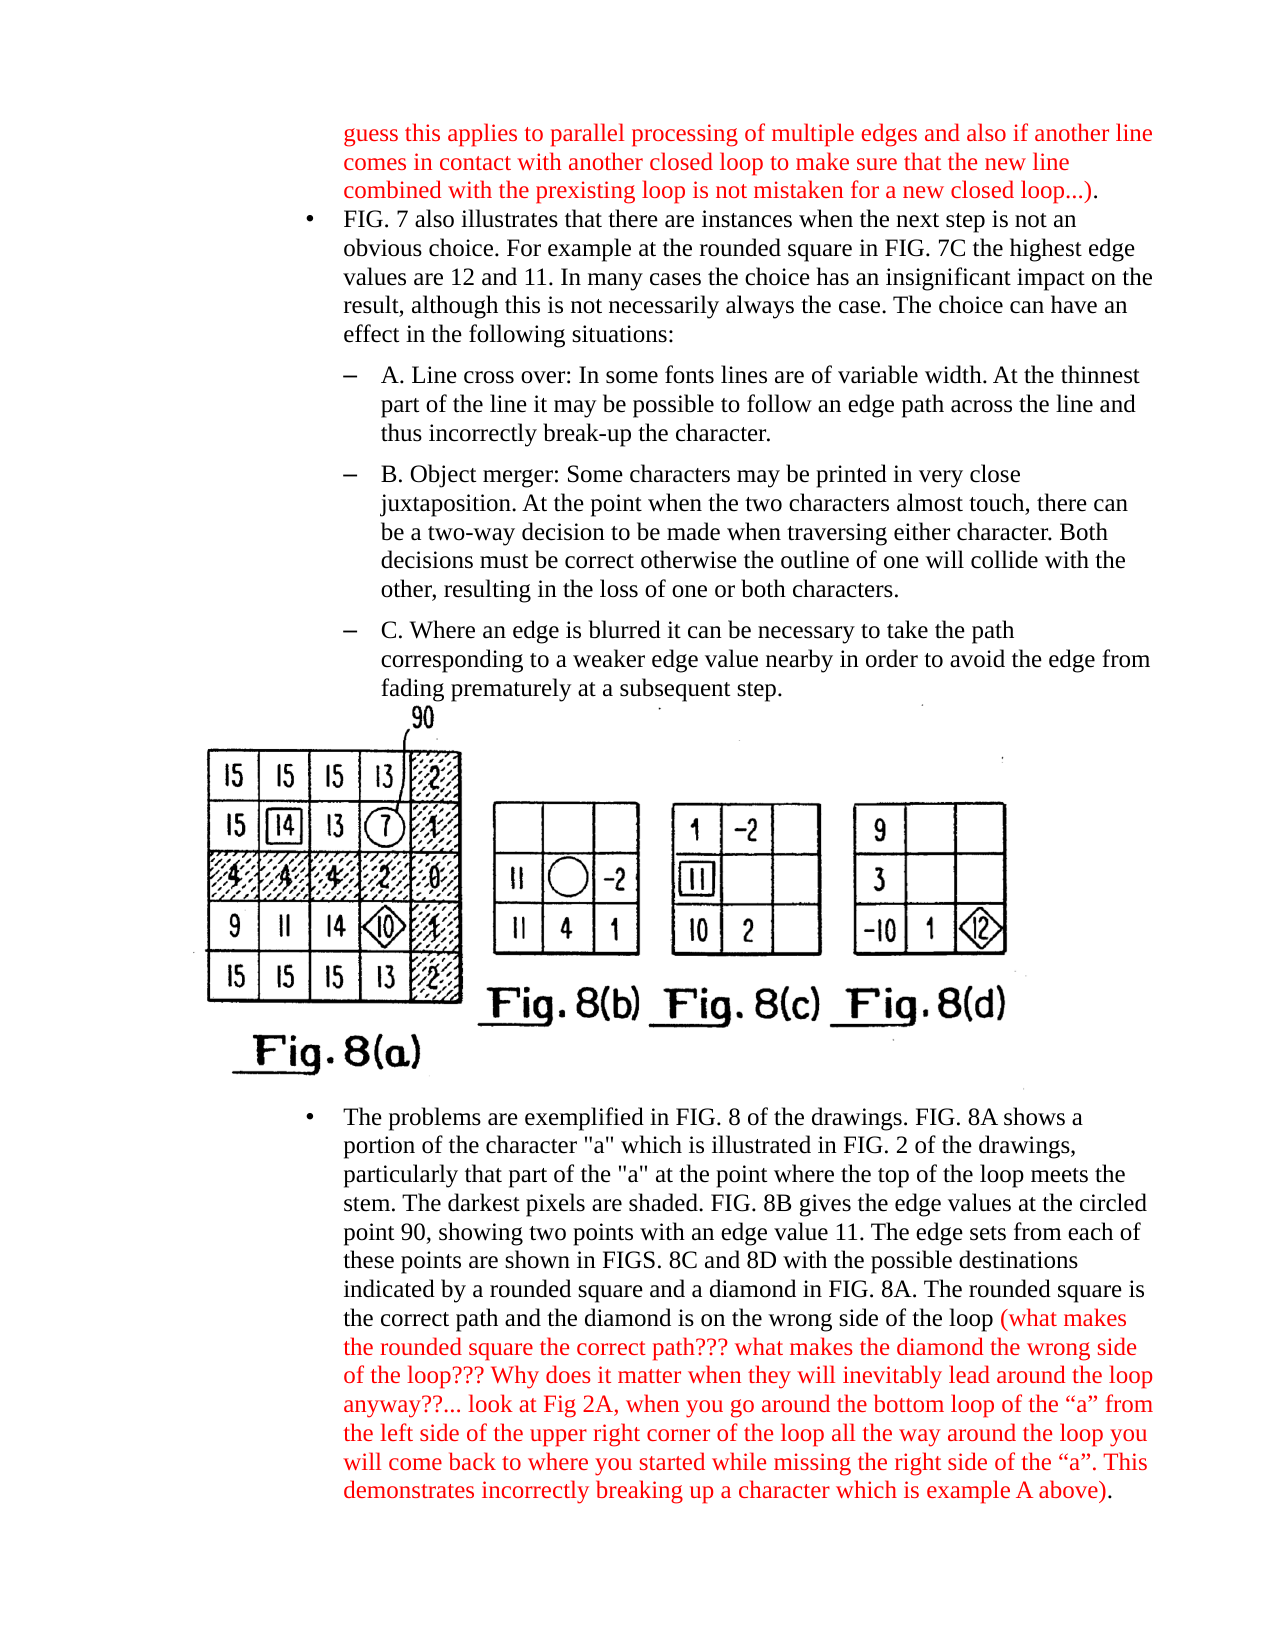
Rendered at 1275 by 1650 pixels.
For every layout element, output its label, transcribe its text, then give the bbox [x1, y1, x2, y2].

list FIG. 7 also illustrates that there are instances when the next step is not an obvious choice. For example at the rounded square in FIG. 7C the highest edge values are 12 and 11. In many cases the choice has an insignificant impact on the result, although this is not necessarily always the case. The choice can have an effect in the following situations: [306, 204, 1157, 348]
list guess this applies to parallel processing of multiple edges and also if another line comes in contact with another closed loop to make sure that the new line combined with the prexisting loop is not mistaken for a new closed loop...). [306, 118, 1157, 204]
picture [188, 702, 1040, 1102]
list C. Where an edge is blurred it can be necessary to take the path corresponding to a weaker edge value nearby in order to avoid the edge from fading prematurely at a subsequent step. [343, 616, 1157, 702]
list A. Line cross over: In some fonts lines are of variable width. At the thinnest part of the line it may be possible to follow an edge path across the line and thus incorrectly break-up the character. [343, 361, 1157, 447]
list B. Object merger: Some characters may be printed in very close juxtaposition. At the point when the two characters almost touch, there can be a two-way decision to be made when traversing either character. Both decisions must be correct otherwise the outline of one will collide with the other, resulting in the loss of one or both characters. [343, 459, 1157, 603]
list The problems are exemplified in FIG. 8 of the drawings. FIG. 8A shows a portion of the character "a" which is illustrated in FIG. 2 of the drawings, particularly that part of the "a" at the point where the top of the loop meets the stem. The darkest pixels are shaded. FIG. 8B gives the edge values at the circled point 90, showing two points with an edge value 11. The edge sets from each of these points are shown in FIGS. 8C and 8D with the possible destinations indicated by a rounded square and a diamond in FIG. 8A. The rounded square is the correct path and the diamond is on the wrong side of the loop (what makes the rounded square the correct path??? what makes the diamond the wrong side of the loop??? Why does it matter when they will inevitably lead around the loop anyway??... look at Fig 2A, when you go around the bottom loop of the “a” from the left side of the upper right corner of the loop all the way around the loop you will come back to where you started while missing the right side of the “a”. This demonstrates incorrectly breaking up a character which is example A above). [306, 714, 1157, 1504]
